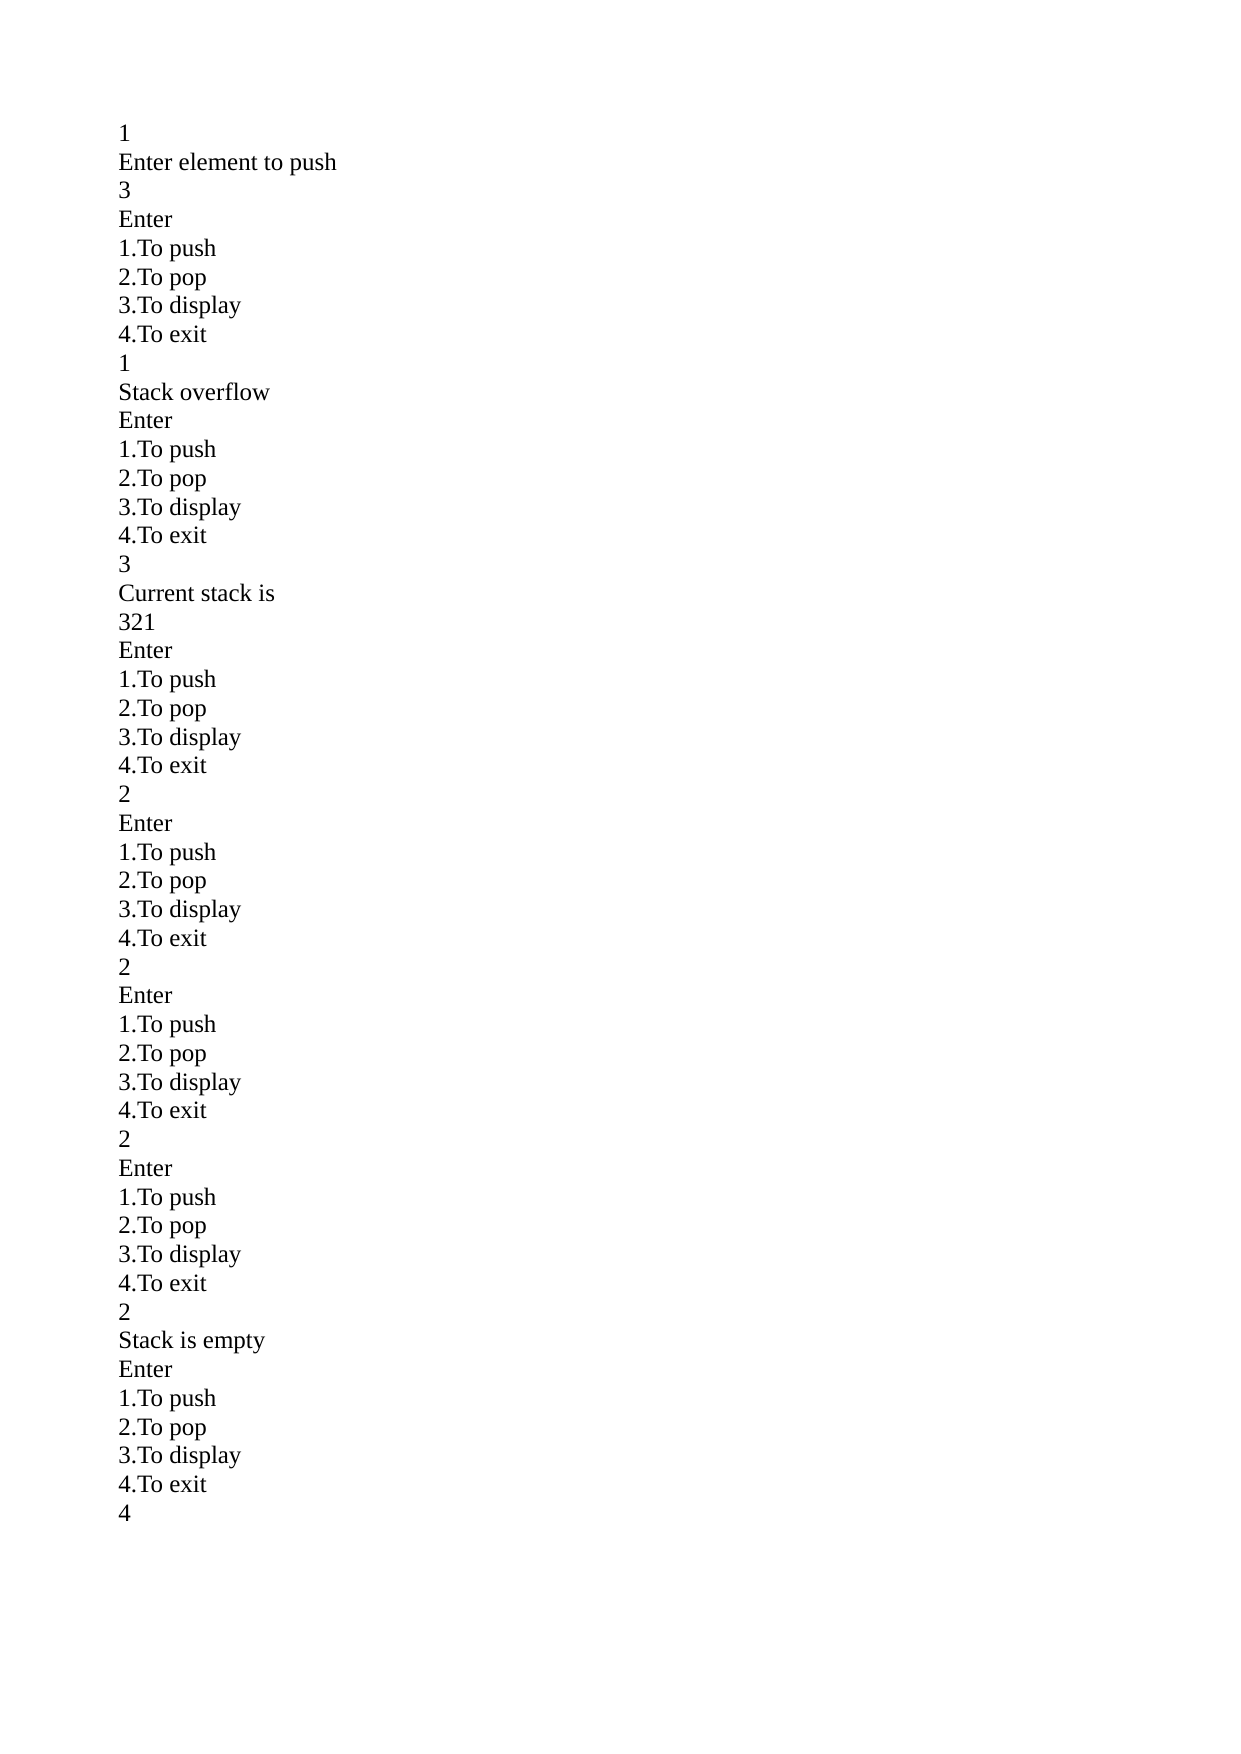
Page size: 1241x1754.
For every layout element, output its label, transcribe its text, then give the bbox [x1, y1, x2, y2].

text 1 [118, 348, 1122, 377]
text 3 [118, 549, 1122, 578]
text Enter [118, 406, 1122, 434]
text 2 [118, 779, 1122, 808]
text 4.To exit [118, 1469, 1122, 1498]
text 2 [118, 1124, 1122, 1153]
text 1.To push [118, 434, 1122, 463]
text Current stack is [118, 578, 1122, 607]
text Enter [118, 636, 1122, 664]
text Enter [118, 204, 1122, 233]
text 3.To display [118, 1441, 1122, 1469]
text 3.To display [118, 894, 1122, 923]
text 1 [118, 118, 1122, 147]
text 3 [118, 176, 1122, 204]
text Enter [118, 1354, 1122, 1383]
text Enter [118, 1153, 1122, 1182]
text 3.To display [118, 1239, 1122, 1268]
text 4.To exit [118, 1268, 1122, 1297]
text 2.To pop [118, 1412, 1122, 1441]
text 4.To exit [118, 521, 1122, 549]
text 2.To pop [118, 693, 1122, 722]
text 1.To push [118, 1009, 1122, 1038]
text Enter [118, 981, 1122, 1009]
text 2.To pop [118, 1211, 1122, 1239]
text 321 [118, 607, 1122, 636]
text 2.To pop [118, 1038, 1122, 1067]
text 2 [118, 1297, 1122, 1326]
text 4 [118, 1498, 1122, 1527]
text 3.To display [118, 291, 1122, 319]
text 1.To push [118, 1182, 1122, 1211]
text 2.To pop [118, 866, 1122, 894]
text 1.To push [118, 233, 1122, 262]
text 3.To display [118, 492, 1122, 521]
text Enter element to push [118, 147, 1122, 176]
text 4.To exit [118, 1096, 1122, 1124]
text 4.To exit [118, 319, 1122, 348]
text 4.To exit [118, 923, 1122, 952]
text Stack is empty [118, 1326, 1122, 1354]
text 2.To pop [118, 463, 1122, 492]
text 2.To pop [118, 262, 1122, 291]
text Enter [118, 808, 1122, 837]
text 3.To display [118, 1067, 1122, 1096]
text 3.To display [118, 722, 1122, 751]
text 2 [118, 952, 1122, 981]
text 1.To push [118, 1383, 1122, 1412]
text 1.To push [118, 664, 1122, 693]
text Stack overflow [118, 377, 1122, 406]
text 1.To push [118, 837, 1122, 866]
text 4.To exit [118, 751, 1122, 779]
